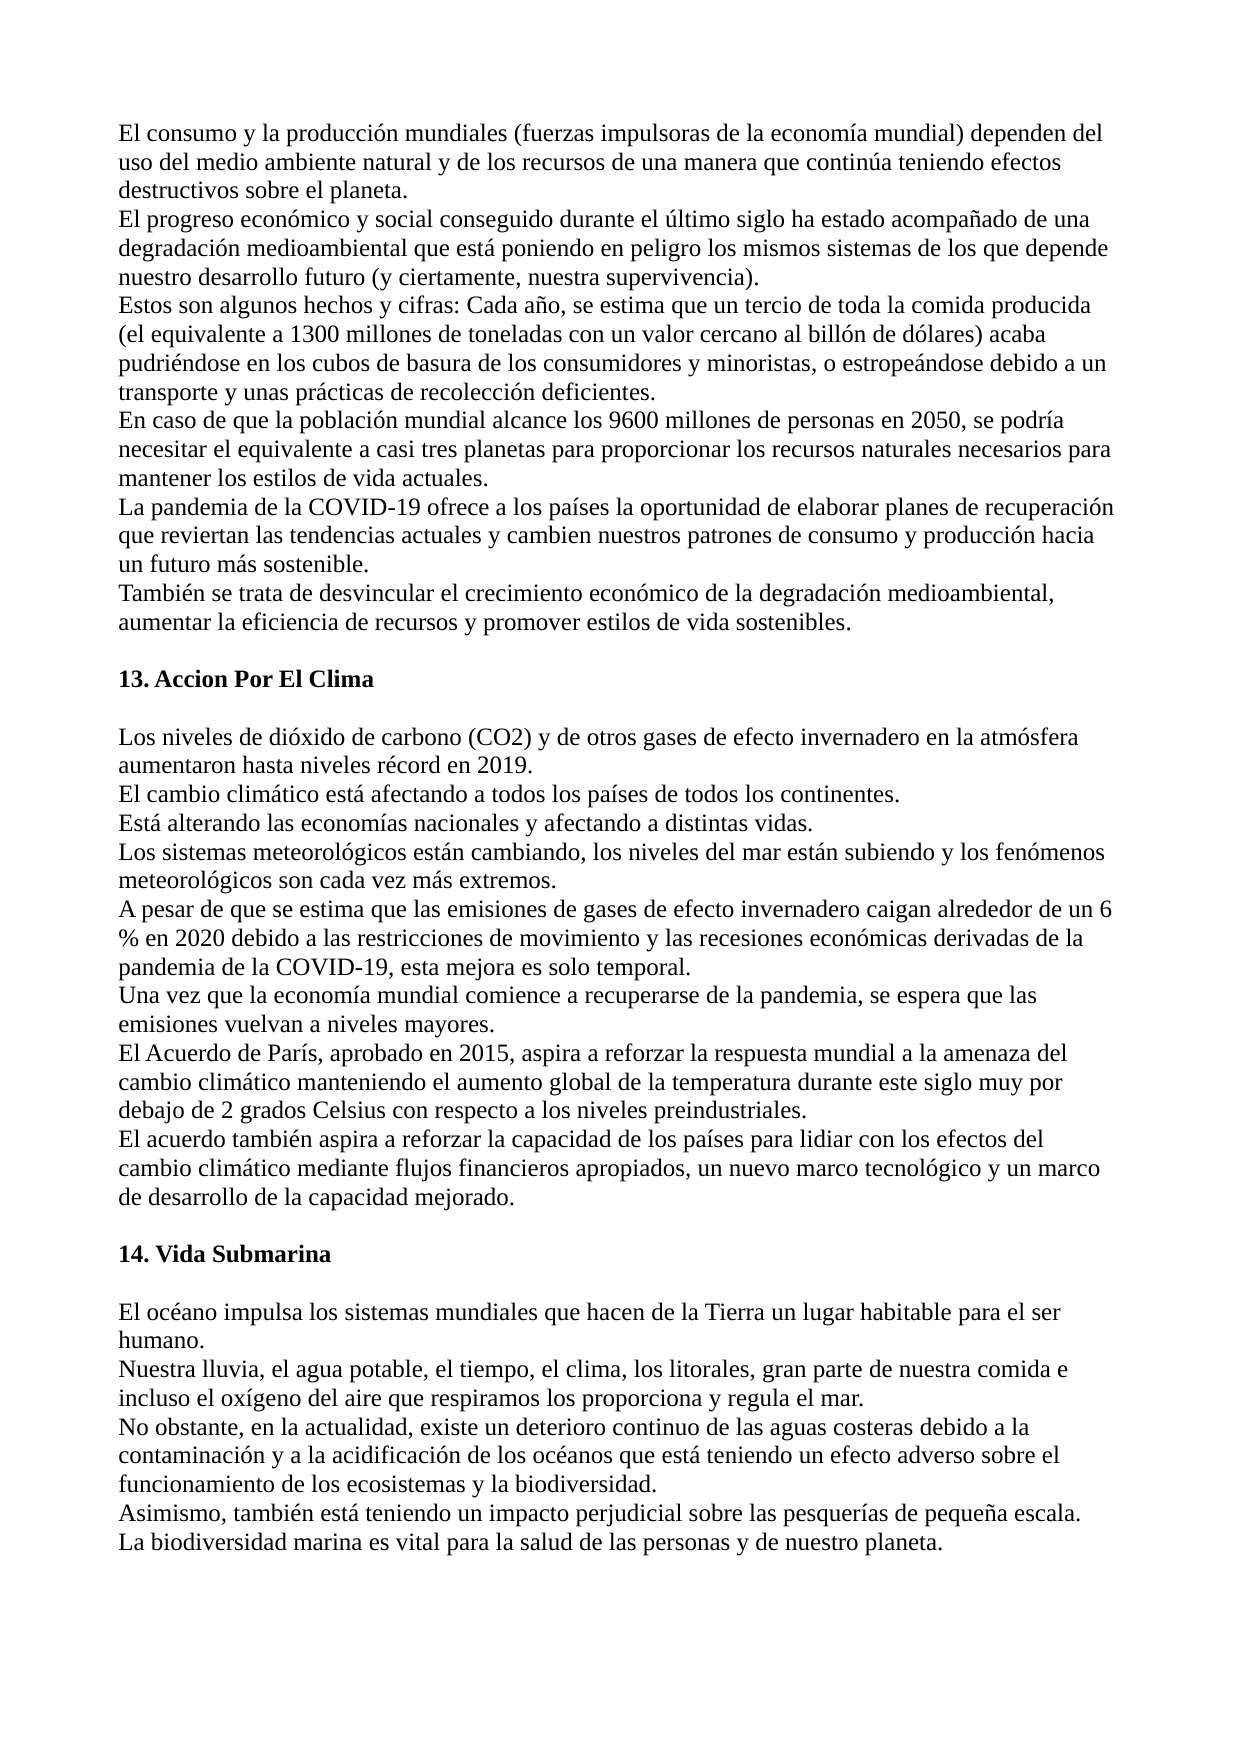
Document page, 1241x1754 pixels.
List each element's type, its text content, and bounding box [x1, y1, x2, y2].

text También se trata de desvincular el crecimiento económico de la degradación medioambiental, aumentar la eficiencia de recursos y promover estilos de vida sostenibles. [118, 578, 1122, 636]
text Estos son algunos hechos y cifras: Cada año, se estima que un tercio de toda la comida producida (el equivalente a 1300 millones de toneladas con un valor cercano al billón de dólares) acaba pudriéndose en los cubos de basura de los consumidores y minoristas, o estropeándose debido a un transporte y unas prácticas de recolección deficientes. [118, 291, 1122, 406]
text Está alterando las economías nacionales y afectando a distintas vidas. [118, 808, 1122, 837]
text No obstante, en la actualidad, existe un deterioro continuo de las aguas costeras debido a la contaminación y a la acidificación de los océanos que está teniendo un efecto adverso sobre el funcionamiento de los ecosistemas y la biodiversidad. [118, 1412, 1122, 1498]
text El acuerdo también aspira a reforzar la capacidad de los países para lidiar con los efectos del cambio climático mediante flujos financieros apropiados, un nuevo marco tecnológico y un marco de desarrollo de la capacidad mejorado. [118, 1124, 1122, 1211]
text Los niveles de dióxido de carbono (CO2) y de otros gases de efecto invernadero en la atmósfera aumentaron hasta niveles récord en 2019. [118, 722, 1122, 779]
text La biodiversidad marina es vital para la salud de las personas y de nuestro planeta. [118, 1527, 1122, 1556]
text La pandemia de la COVID-19 ofrece a los países la oportunidad de elaborar planes de recuperación que reviertan las tendencias actuales y cambien nuestros patrones de consumo y producción hacia un futuro más sostenible. [118, 492, 1122, 578]
text Una vez que la economía mundial comience a recuperarse de la pandemia, se espera que las emisiones vuelvan a niveles mayores. [118, 981, 1122, 1038]
text A pesar de que se estima que las emisiones de gases de efecto invernadero caigan alrededor de un 6 % en 2020 debido a las restricciones de movimiento y las recesiones económicas derivadas de la pandemia de la COVID-19, esta mejora es solo temporal. [118, 894, 1122, 981]
text En caso de que la población mundial alcance los 9600 millones de personas en 2050, se podría necesitar el equivalente a casi tres planetas para proporcionar los recursos naturales necesarios para mantener los estilos de vida actuales. [118, 406, 1122, 492]
text El consumo y la producción mundiales (fuerzas impulsoras de la economía mundial) dependen del uso del medio ambiente natural y de los recursos de una manera que continúa teniendo efectos destructivos sobre el planeta. [118, 118, 1122, 204]
text El océano impulsa los sistemas mundiales que hacen de la Tierra un lugar habitable para el ser humano. [118, 1297, 1122, 1354]
text El progreso económico y social conseguido durante el último siglo ha estado acompañado de una degradación medioambiental que está poniendo en peligro los mismos sistemas de los que depende nuestro desarrollo futuro (y ciertamente, nuestra supervivencia). [118, 204, 1122, 291]
text 14. Vida Submarina [118, 1239, 1122, 1268]
text El Acuerdo de París, aprobado en 2015, aspira a reforzar la respuesta mundial a la amenaza del cambio climático manteniendo el aumento global de la temperatura durante este siglo muy por debajo de 2 grados Celsius con respecto a los niveles preindustriales. [118, 1038, 1122, 1124]
text 13. Accion Por El Clima [118, 664, 1122, 693]
text El cambio climático está afectando a todos los países de todos los continentes. [118, 779, 1122, 808]
text Asimismo, también está teniendo un impacto perjudicial sobre las pesquerías de pequeña escala. [118, 1498, 1122, 1527]
text Nuestra lluvia, el agua potable, el tiempo, el clima, los litorales, gran parte de nuestra comida e incluso el oxígeno del aire que respiramos los proporciona y regula el mar. [118, 1354, 1122, 1412]
text Los sistemas meteorológicos están cambiando, los niveles del mar están subiendo y los fenómenos meteorológicos son cada vez más extremos. [118, 837, 1122, 894]
